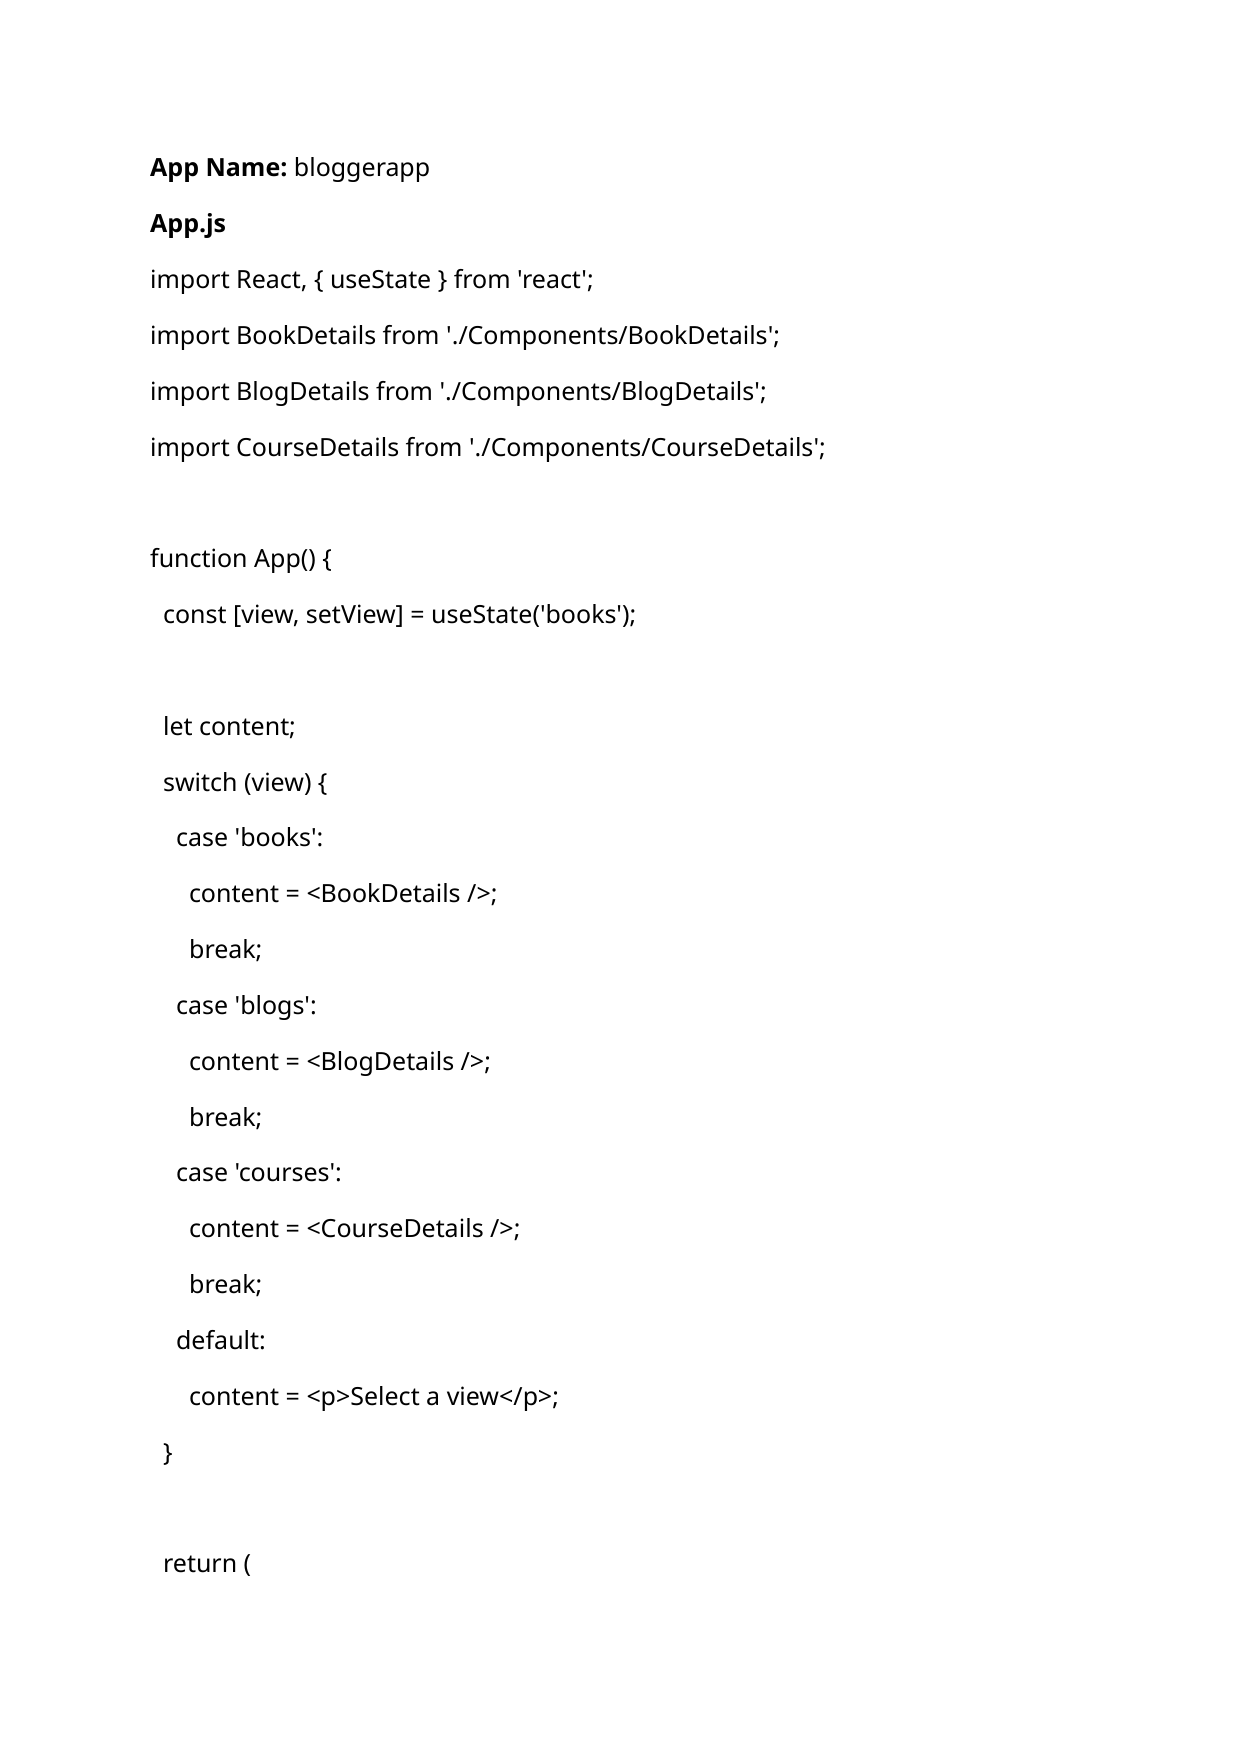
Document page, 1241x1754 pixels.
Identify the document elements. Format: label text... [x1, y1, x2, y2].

text function App() { [150, 541, 1090, 575]
text App.js [150, 206, 1090, 240]
text case 'books': [150, 820, 1090, 854]
text break; [150, 932, 1090, 966]
text case 'blogs': [150, 987, 1090, 1022]
text let content; [150, 708, 1090, 742]
text import React, { useState } from 'react'; [150, 262, 1090, 296]
text import BlogDetails from './Components/BlogDetails'; [150, 373, 1090, 407]
text const [view, setView] = useState('books'); [150, 597, 1090, 631]
text return ( [150, 1546, 1090, 1580]
text break; [150, 1099, 1090, 1133]
text import BookDetails from './Components/BookDetails'; [150, 317, 1090, 352]
text switch (view) { [150, 764, 1090, 798]
text content = <BlogDetails />; [150, 1043, 1090, 1077]
text } [150, 1434, 1090, 1468]
text break; [150, 1267, 1090, 1301]
text content = <CourseDetails />; [150, 1211, 1090, 1245]
text import CourseDetails from './Components/CourseDetails'; [150, 429, 1090, 463]
text App Name: bloggerapp [150, 150, 1090, 184]
text content = <BookDetails />; [150, 876, 1090, 910]
text content = <p>Select a view</p>; [150, 1378, 1090, 1412]
text case 'courses': [150, 1155, 1090, 1189]
text default: [150, 1322, 1090, 1357]
